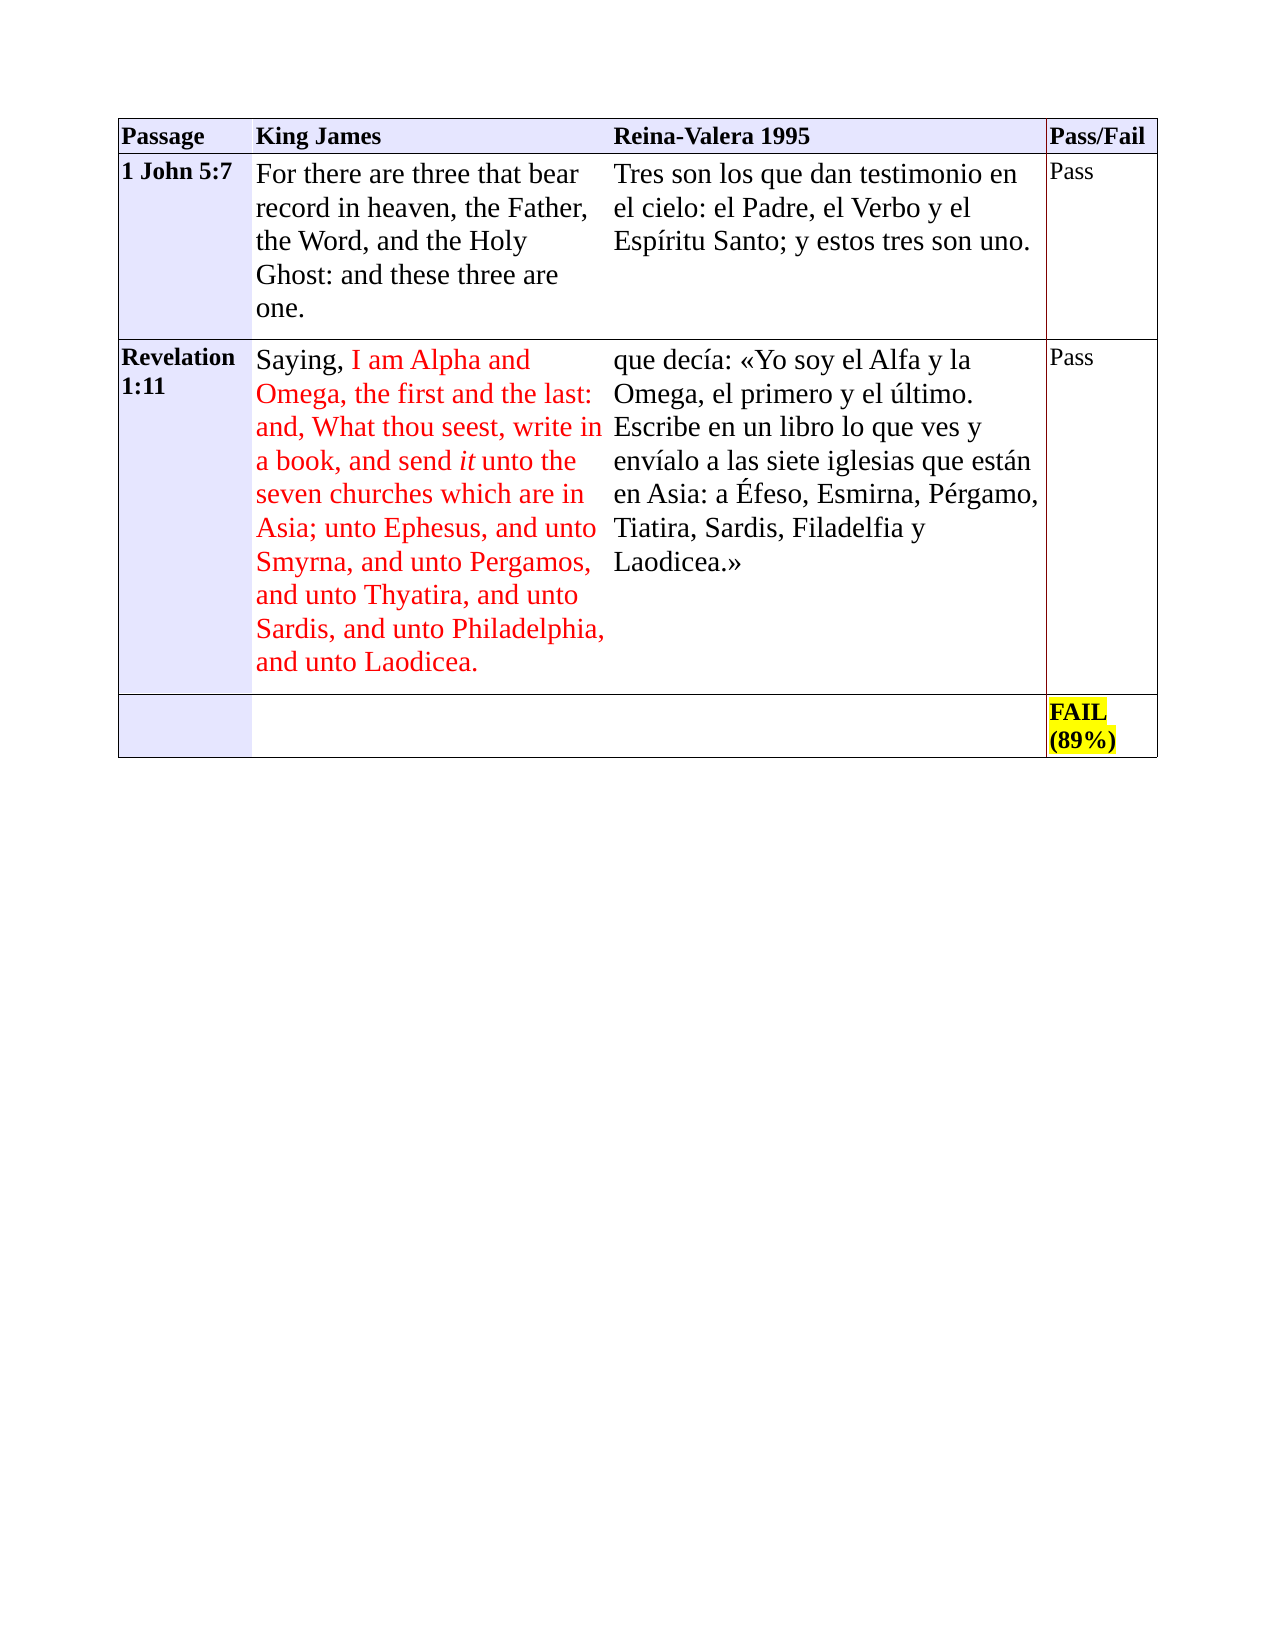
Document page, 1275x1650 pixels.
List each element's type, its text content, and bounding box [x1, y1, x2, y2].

table_cell [119, 695, 252, 757]
table_cell Pass [1047, 154, 1157, 339]
table_cell FAIL (89%) [1047, 695, 1157, 757]
table_cell For there are three that bear record in heaven, the Father, the Word, and the Holy Ghost: and these three are one. [253, 154, 610, 339]
table_cell Pass [1047, 340, 1157, 693]
table_cell que decía: «Yo soy el Alfa y la Omega, el primero y el último. Escribe en un libro lo que ves y envíalo a las siete iglesias que están en Asia: a Éfeso, Esmirna, Pérgamo, Tiatira, Sardis, Filadelfia y Laodicea.» [610, 340, 1046, 693]
table_header Reina-Valera 1995 [610, 119, 1046, 153]
table_cell Saying, I am Alpha and Omega, the first and the last: and, What thou seest, write in a book, and send it unto the seven churches which are in Asia; unto Ephesus, and unto Smyrna, and unto Pergamos, and unto Thyatira, and unto Sardis, and unto Philadelphia, and unto Laodicea. [253, 340, 610, 693]
table_cell Tres son los que dan testimonio en el cielo: el Padre, el Verbo y el Espíritu Santo; y estos tres son uno. [610, 154, 1046, 339]
table_cell [610, 695, 1046, 757]
table_cell 1 John 5:7 [119, 154, 252, 339]
table_cell [253, 695, 610, 757]
table_header Passage [119, 119, 252, 153]
table_header Pass/Fail [1047, 119, 1157, 153]
table_header King James [253, 119, 610, 153]
table_cell Revelation 1:11 [119, 340, 252, 693]
